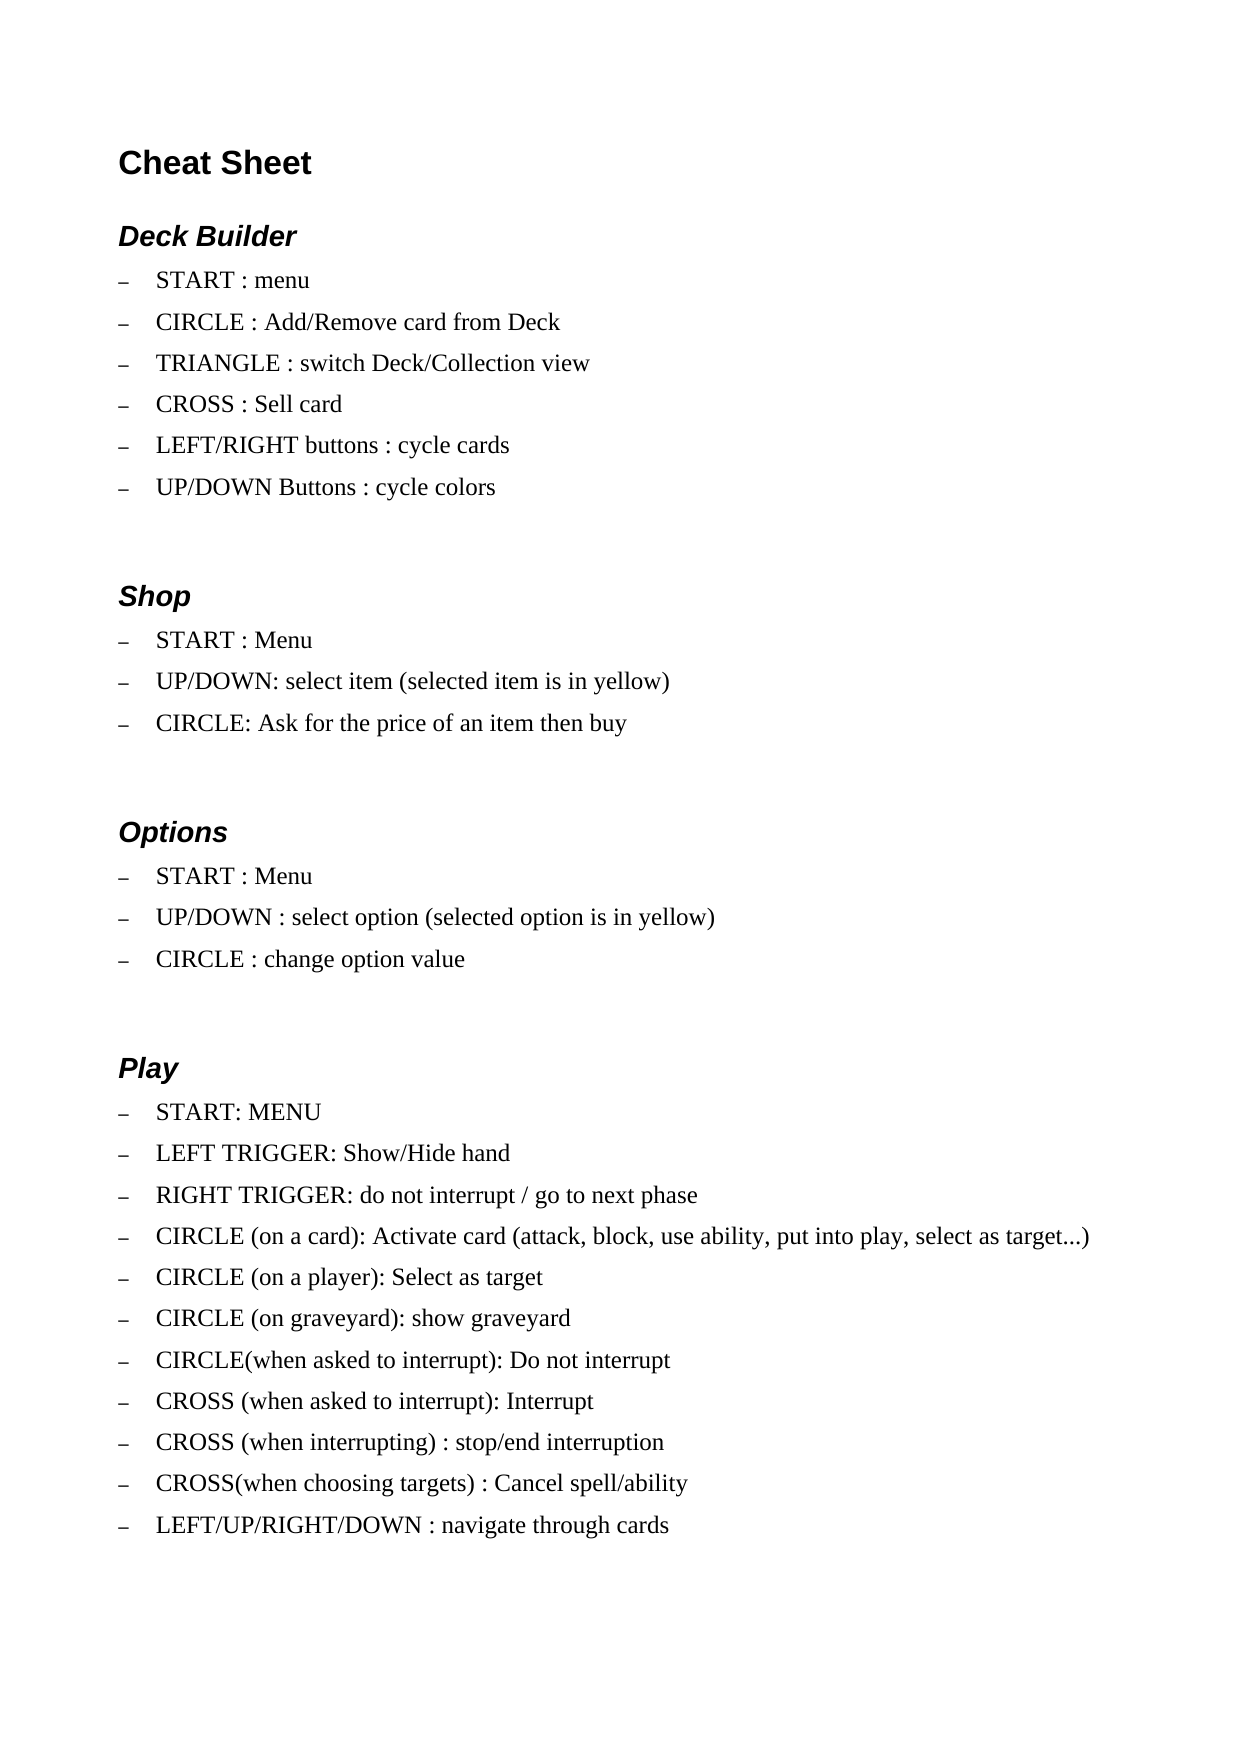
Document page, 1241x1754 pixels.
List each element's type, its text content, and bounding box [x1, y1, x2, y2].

list UP/DOWN: select item (selected item is in yellow) [118, 666, 1122, 695]
list START: MENU [118, 1097, 1122, 1126]
list LEFT TRIGGER: Show/Hide hand [118, 1138, 1122, 1167]
subtitle Options [118, 815, 1122, 849]
subtitle Shop [118, 579, 1122, 613]
subtitle Play [118, 1051, 1122, 1085]
list CROSS(when choosing targets) : Cancel spell/ability [118, 1468, 1122, 1497]
list LEFT/RIGHT buttons : cycle cards [118, 430, 1122, 459]
list CROSS : Sell card [118, 389, 1122, 418]
list START : Menu [118, 625, 1122, 654]
list CIRCLE (on graveyard): show graveyard [118, 1303, 1122, 1332]
list START : Menu [118, 861, 1122, 890]
list TRIANGLE : switch Deck/Collection view [118, 348, 1122, 377]
list CIRCLE: Ask for the price of an item then buy [118, 708, 1122, 736]
list CIRCLE : Add/Remove card from Deck [118, 307, 1122, 335]
list CROSS (when interrupting) : stop/end interruption [118, 1427, 1122, 1456]
list CIRCLE(when asked to interrupt): Do not interrupt [118, 1345, 1122, 1373]
list CIRCLE (on a player): Select as target [118, 1262, 1122, 1291]
list CROSS (when asked to interrupt): Interrupt [118, 1386, 1122, 1415]
list CIRCLE : change option value [118, 944, 1122, 972]
list RIGHT TRIGGER: do not interrupt / go to next phase [118, 1180, 1122, 1208]
list UP/DOWN Buttons : cycle colors [118, 472, 1122, 500]
subtitle Deck Builder [118, 219, 1122, 253]
subtitle Cheat Sheet [118, 143, 1122, 182]
list CIRCLE (on a card): Activate card (attack, block, use ability, put into play, select as target...) [118, 1221, 1122, 1250]
list START : menu [118, 265, 1122, 294]
list LEFT/UP/RIGHT/DOWN : navigate through cards [118, 1510, 1122, 1538]
list UP/DOWN : select option (selected option is in yellow) [118, 902, 1122, 931]
